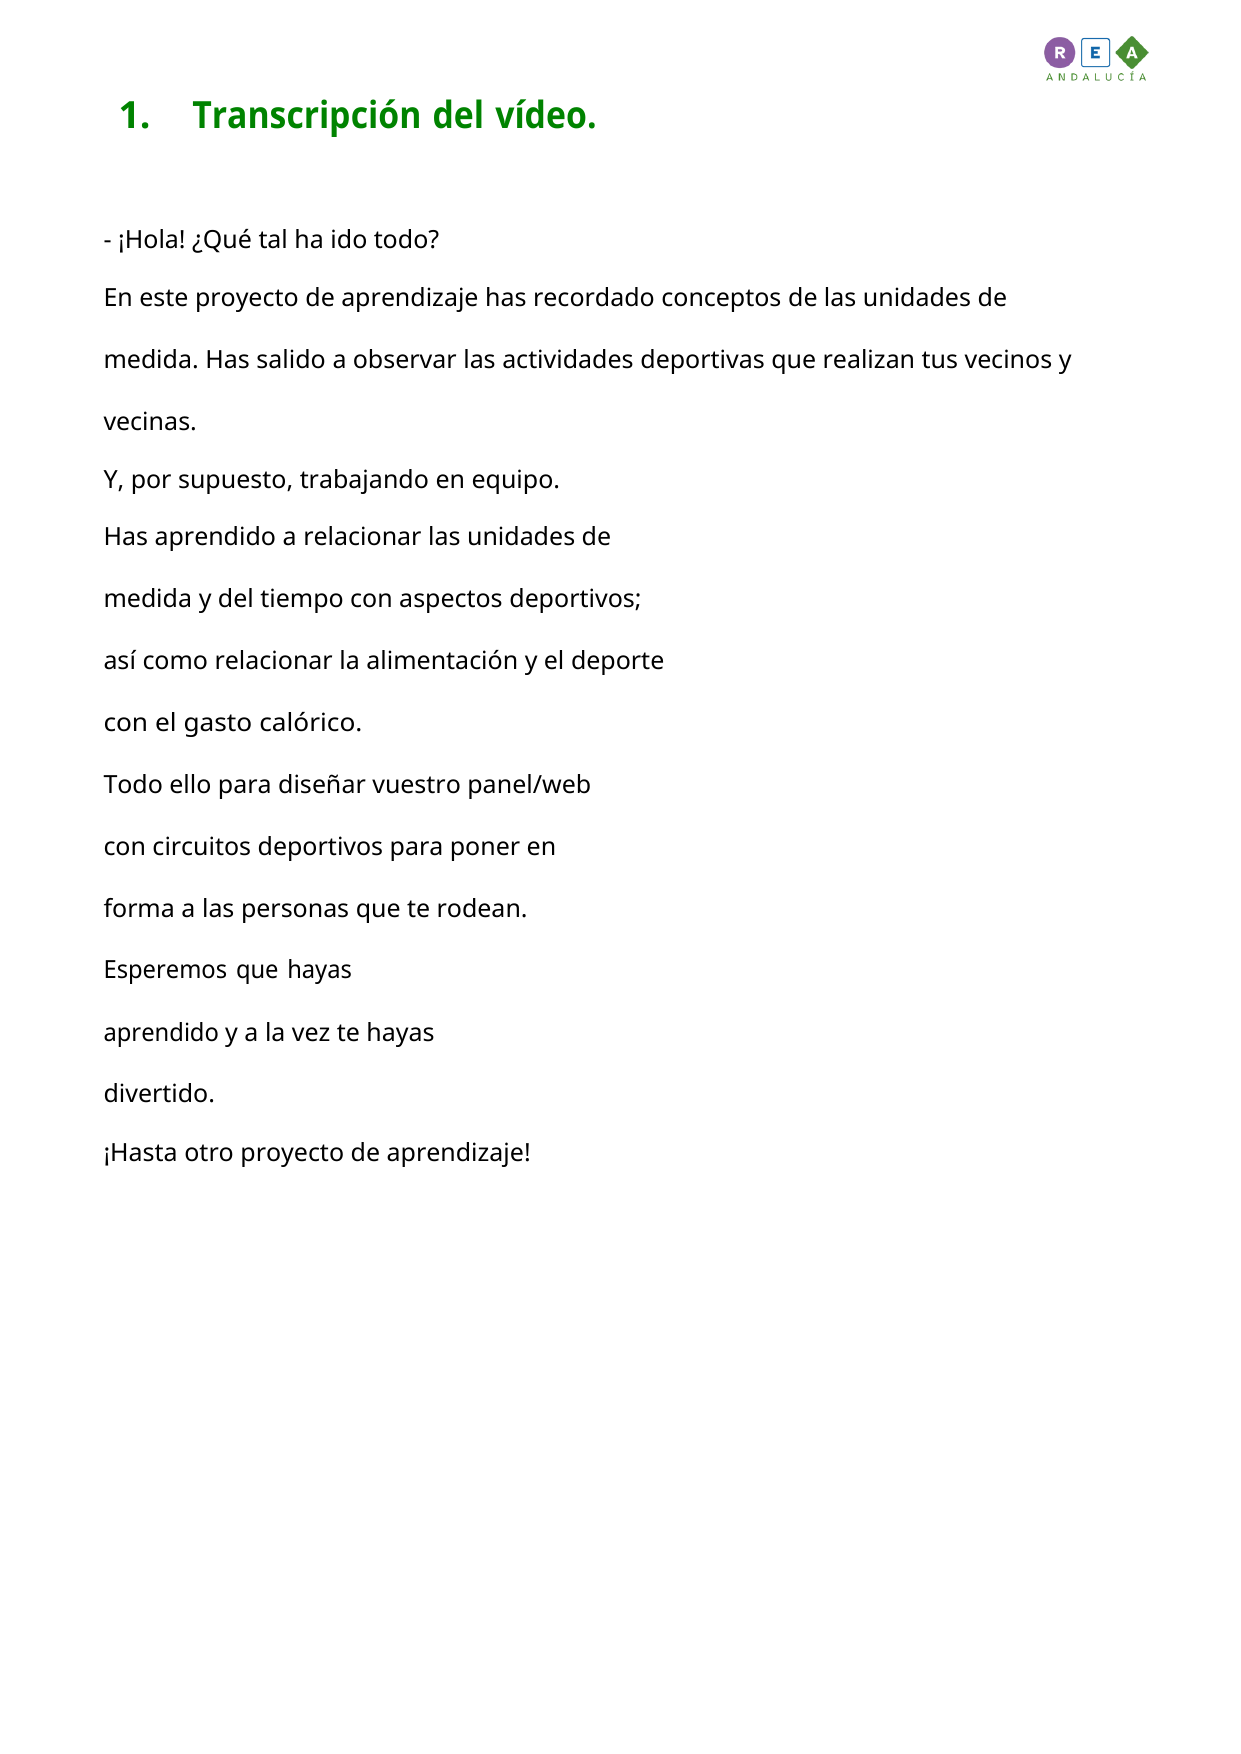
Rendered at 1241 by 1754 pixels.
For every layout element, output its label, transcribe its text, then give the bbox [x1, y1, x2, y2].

text - ¡Hola! ¿Qué tal ha ido todo? [103, 222, 1240, 256]
text ¡Hasta otro proyecto de aprendizaje! [103, 1138, 1240, 1167]
text 1. Transcripción del vídeo. [118, 88, 1240, 139]
picture [1039, 31, 1153, 86]
text Esperemos que hayas aprendido y a la vez te hayas divertido. [103, 952, 469, 1110]
text Todo ello para diseñar vuestro panel/web con circuitos deportivos para poner en forma a las personas que te rodean. [103, 766, 600, 924]
text En este proyecto de aprendizaje has recordado conceptos de las unidades de medida. Has salido a observar las actividades deportivas que realizan tus vecinos y vecinas. [103, 280, 1091, 438]
text así como relacionar la alimentación y el deporte con el gasto calórico. [103, 642, 670, 738]
text Y, por supuesto, trabajando en equipo. [103, 466, 1240, 494]
text Has aprendido a relacionar las unidades de medida y del tiempo con aspectos deportivos; [103, 518, 679, 614]
